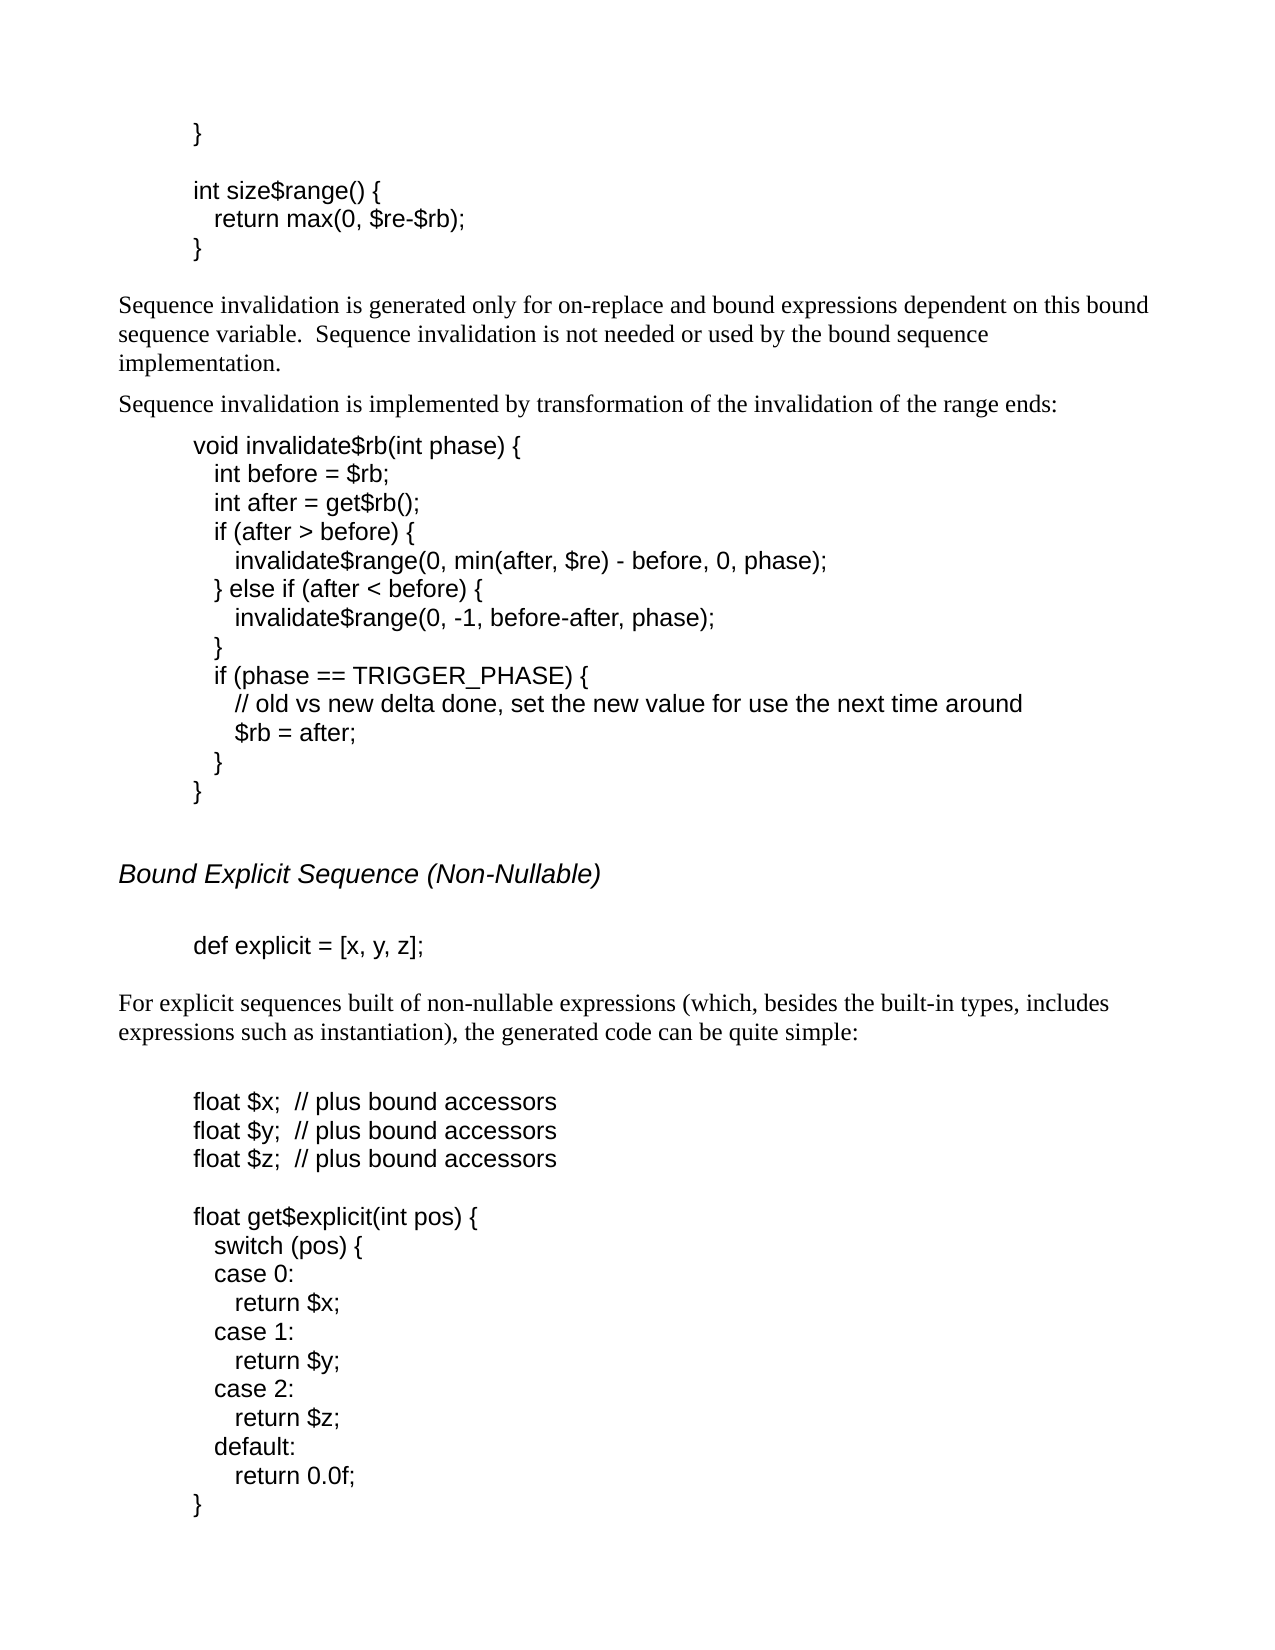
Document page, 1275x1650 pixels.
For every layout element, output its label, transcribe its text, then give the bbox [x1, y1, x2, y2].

text } [193, 632, 1157, 661]
text } [193, 1489, 1157, 1518]
text if (after > before) { [193, 517, 1157, 546]
text switch (pos) { [193, 1231, 1157, 1259]
text case 2: [193, 1374, 1157, 1403]
text float $y; // plus bound accessors [193, 1116, 1157, 1144]
text Sequence invalidation is generated only for on-replace and bound expressions dependent on this bound sequence variable. Sequence invalidation is not needed or used by the bound sequence implementation. [118, 291, 1157, 377]
text Sequence invalidation is implemented by transformation of the invalidation of the range ends: [118, 389, 1157, 418]
text default: [193, 1432, 1157, 1461]
text if (phase == TRIGGER_PHASE) { [193, 661, 1157, 689]
text return $y; [193, 1346, 1157, 1374]
text } else if (after < before) { [193, 574, 1157, 603]
text void invalidate$rb(int phase) { [193, 431, 1157, 459]
text case 1: [193, 1317, 1157, 1346]
text return 0.0f; [193, 1461, 1157, 1489]
text // old vs new delta done, set the new value for use the next time around [193, 689, 1157, 718]
text invalidate$range(0, -1, before-after, phase); [193, 603, 1157, 632]
text int after = get$rb(); [193, 488, 1157, 517]
text int before = $rb; [193, 459, 1157, 488]
text $rb = after; [193, 718, 1157, 747]
text float $x; // plus bound accessors [193, 1087, 1157, 1116]
text invalidate$range(0, min(after, $re) - before, 0, phase); [193, 546, 1157, 574]
text } [193, 747, 1157, 776]
text } [193, 118, 1157, 147]
text float get$explicit(int pos) { [193, 1202, 1157, 1231]
text return $z; [193, 1403, 1157, 1432]
text case 0: [193, 1259, 1157, 1288]
subtitle Bound Explicit Sequence (Non-Nullable) [118, 858, 1157, 889]
text return $x; [193, 1288, 1157, 1317]
text } [193, 233, 1157, 262]
text For explicit sequences built of non-nullable expressions (which, besides the built-in types, includes expressions such as instantiation), the generated code can be quite simple: [118, 988, 1157, 1046]
text return max(0, $re-$rb); [193, 204, 1157, 233]
text def explicit = [x, y, z]; [193, 931, 1157, 959]
text int size$range() { [193, 176, 1157, 204]
text } [193, 776, 1157, 804]
text float $z; // plus bound accessors [193, 1144, 1157, 1173]
